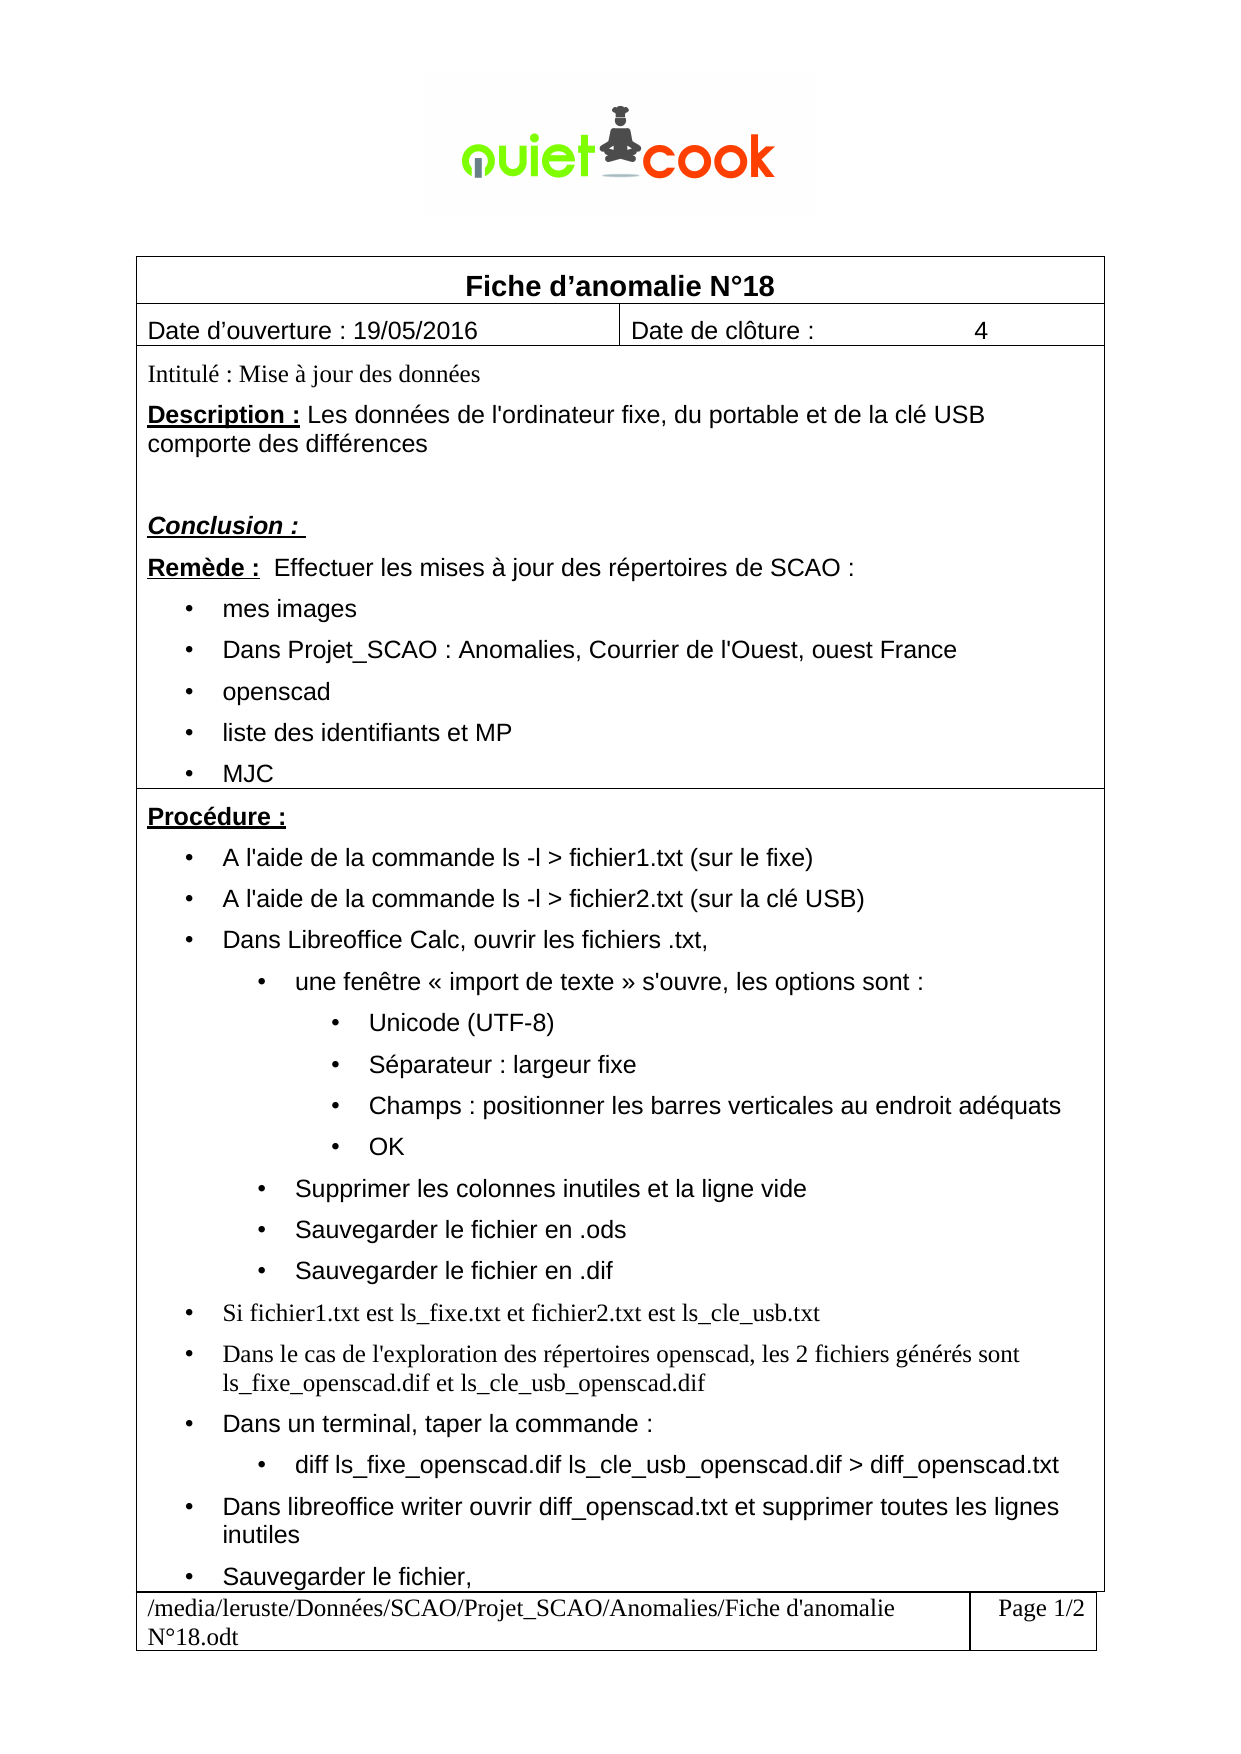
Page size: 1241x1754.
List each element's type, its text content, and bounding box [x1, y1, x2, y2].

table_cell Date de clôture : 4 [620, 304, 1104, 345]
table_header Fiche d’anomalie N°18 [137, 257, 1104, 303]
table_cell Intitulé : Mise à jour des données Description : Les données de l'ordinateur fixe, du portable et de la clé USB comporte des différences Conclusion : Remède : Effectuer les mises à jour des répertoires de SCAO : mes images Dans Projet_SCAO : Anomalies, Courrier de l'Ouest, ouest France openscad liste des identifiants et MP MJC [137, 346, 1104, 788]
table_cell Procédure : A l'aide de la commande ls -l > fichier1.txt (sur le fixe) A l'aide de la commande ls -l > fichier2.txt (sur la clé USB) Dans Libreoffice Calc, ouvrir les fichiers .txt, une fenêtre « import de texte » s'ouvre, les options sont : Unicode (UTF-8) Séparateur : largeur fixe Champs : positionner les barres verticales au endroit adéquats OK Supprimer les colonnes inutiles et la ligne vide Sauvegarder le fichier en .ods Sauvegarder le fichier en .dif Si fichier1.txt est ls_fixe.txt et fichier2.txt est ls_cle_usb.txt Dans le cas de l'exploration des répertoires openscad, les 2 fichiers générés sont ls_fixe_openscad.dif et ls_cle_usb_openscad.dif Dans un terminal, taper la commande : diff ls_fixe_openscad.dif ls_cle_usb_openscad.dif > diff_openscad.txt Dans libreoffice writer ouvrir diff_openscad.txt et supprimer toutes les lignes inutiles Sauvegarder le fichier, En début de ligne apparaît les symboles < pour le fixe et > pour la clé USB le contenu est : > "Assemblage_b.scad" > "Assemblage_c.scad" > "carte_arduino.scad" > "carte_arduino.stl" > "carte_relais.scad" > "carte_relais.stl" > "dim_plt_arduino.scad" > "ecrou_M3.stl" > "entretoise.scad" > "e_p_ble.scad" > "e_p_ble.stl" < " essaia.bmp" > "e_r_ble.scad" < " essaia.png" > "e_r_ble.stl" < "essai a.scad" > "essai2.ods" < "essai b.scad" > "essai.scad" < "essai.png" > "face-avant.cdr" > "face-avant.dxf" < "essai.scad" > "face-avant.dxf~" < " fiche.scad" > "fiche.scad" < "hull.scad" > " plateforme.gcode" > "plateforme.scad" > "plateforme.stl" > "plt_relais1.stl" > "plt_relais_a.scad" > "plt_relais_a.stl" > "plt_relais.scad" > "plt_relais.stl" > "shield_arduino.scad" > "shield_arduino.stl" > "socle.scad" < "top.png" < "Top.png" > "top.png" > "z_ecl_c.scad" > "z_secl_c.scad" [137, 789, 1104, 1591]
picture [424, 73, 816, 215]
table_cell Date d’ouverture : 19/05/2016 [137, 304, 619, 345]
